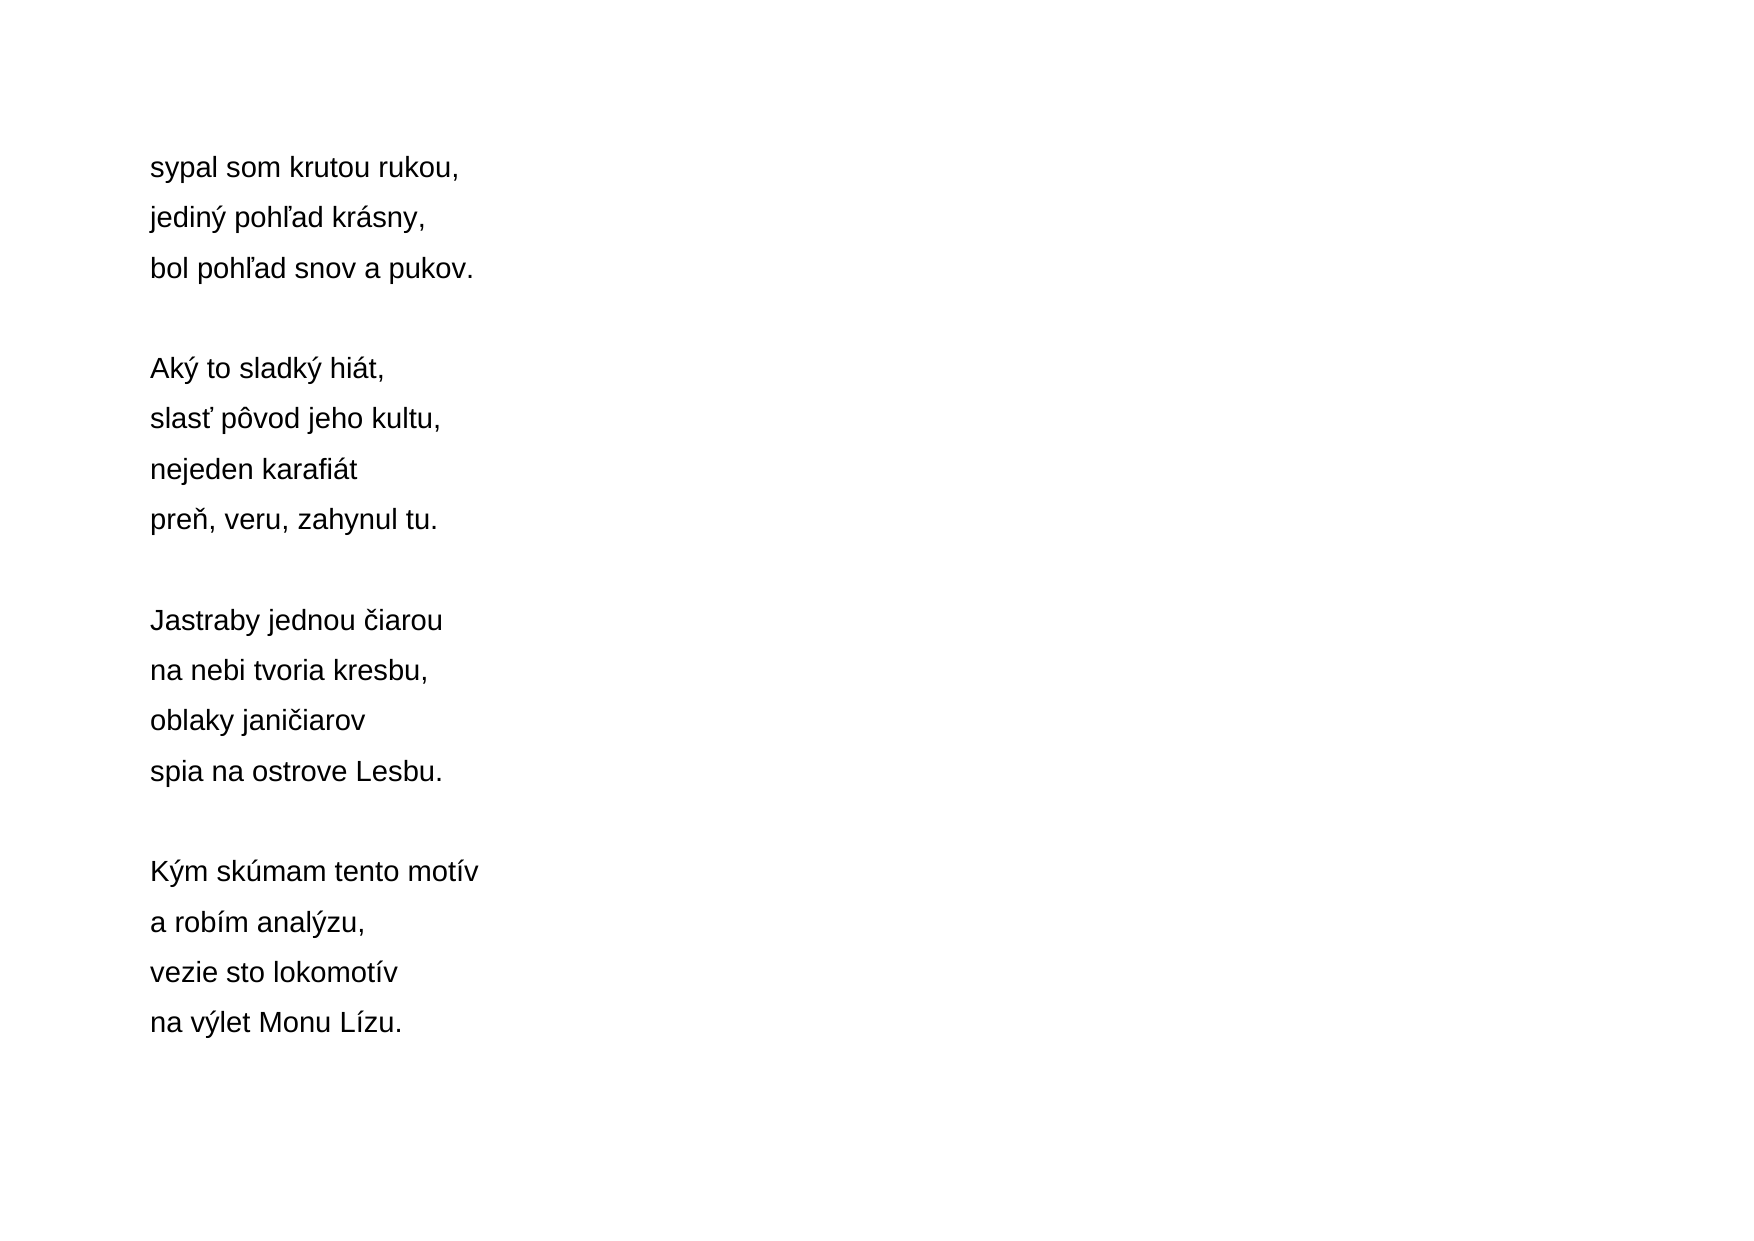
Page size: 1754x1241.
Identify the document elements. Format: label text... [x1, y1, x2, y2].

text Aký to sladký hiát, [150, 351, 1243, 385]
text slasť pôvod jeho kultu, [150, 402, 1243, 435]
text spia na ostrove Lesbu. [150, 754, 1243, 787]
text bol pohľad snov a pukov. [150, 251, 1243, 284]
text a robím analýzu, [150, 905, 1243, 938]
text nejeden karafiát [150, 452, 1243, 485]
text sypal som krutou rukou, [150, 150, 1243, 183]
text Jastraby jednou čiarou [150, 603, 1243, 636]
text vezie sto lokomotív [150, 955, 1243, 988]
text Kým skúmam tento motív [150, 854, 1243, 888]
text na výlet Monu Lízu. [150, 1005, 1243, 1039]
text preň, veru, zahynul tu. [150, 502, 1243, 536]
text oblaky janičiarov [150, 703, 1243, 737]
text jediný pohľad krásny, [150, 200, 1243, 234]
text na nebi tvoria kresbu, [150, 653, 1243, 687]
